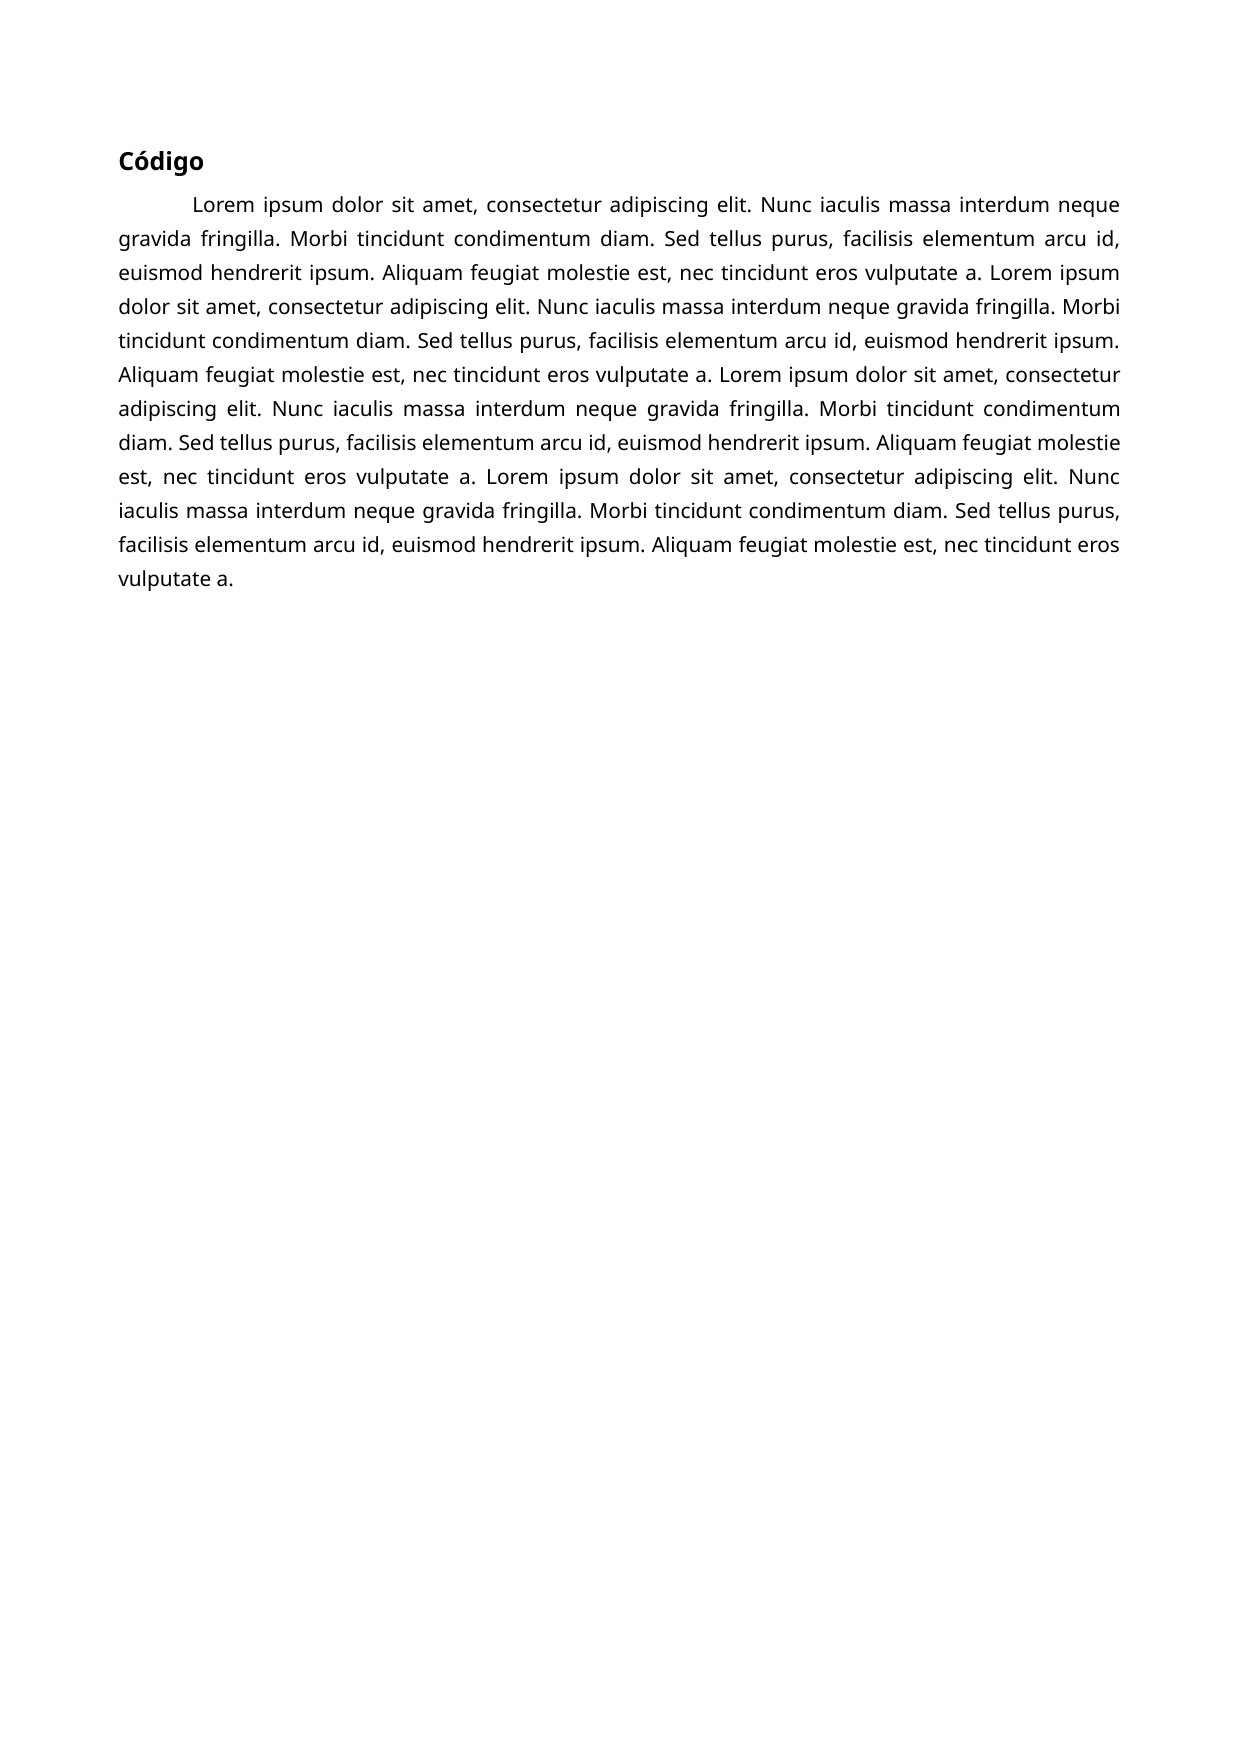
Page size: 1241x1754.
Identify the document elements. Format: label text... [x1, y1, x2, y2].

text Lorem ipsum dolor sit amet, consectetur adipiscing elit. Nunc iaculis massa interdum neque gravida fringilla. Morbi tincidunt condimentum diam. Sed tellus purus, facilisis elementum arcu id, euismod hendrerit ipsum. Aliquam feugiat molestie est, nec tincidunt eros vulputate a. Lorem ipsum dolor sit amet, consectetur adipiscing elit. Nunc iaculis massa interdum neque gravida fringilla. Morbi tincidunt condimentum diam. Sed tellus purus, facilisis elementum arcu id, euismod hendrerit ipsum. Aliquam feugiat molestie est, nec tincidunt eros vulputate a. Lorem ipsum dolor sit amet, consectetur adipiscing elit. Nunc iaculis massa interdum neque gravida fringilla. Morbi tincidunt condimentum diam. Sed tellus purus, facilisis elementum arcu id, euismod hendrerit ipsum. Aliquam feugiat molestie est, nec tincidunt eros vulputate a. Lorem ipsum dolor sit amet, consectetur adipiscing elit. Nunc iaculis massa interdum neque gravida fringilla. Morbi tincidunt condimentum diam. Sed tellus purus, facilisis elementum arcu id, euismod hendrerit ipsum. Aliquam feugiat molestie est, nec tincidunt eros vulputate a. [118, 190, 1122, 593]
subtitle Código [118, 143, 1122, 177]
